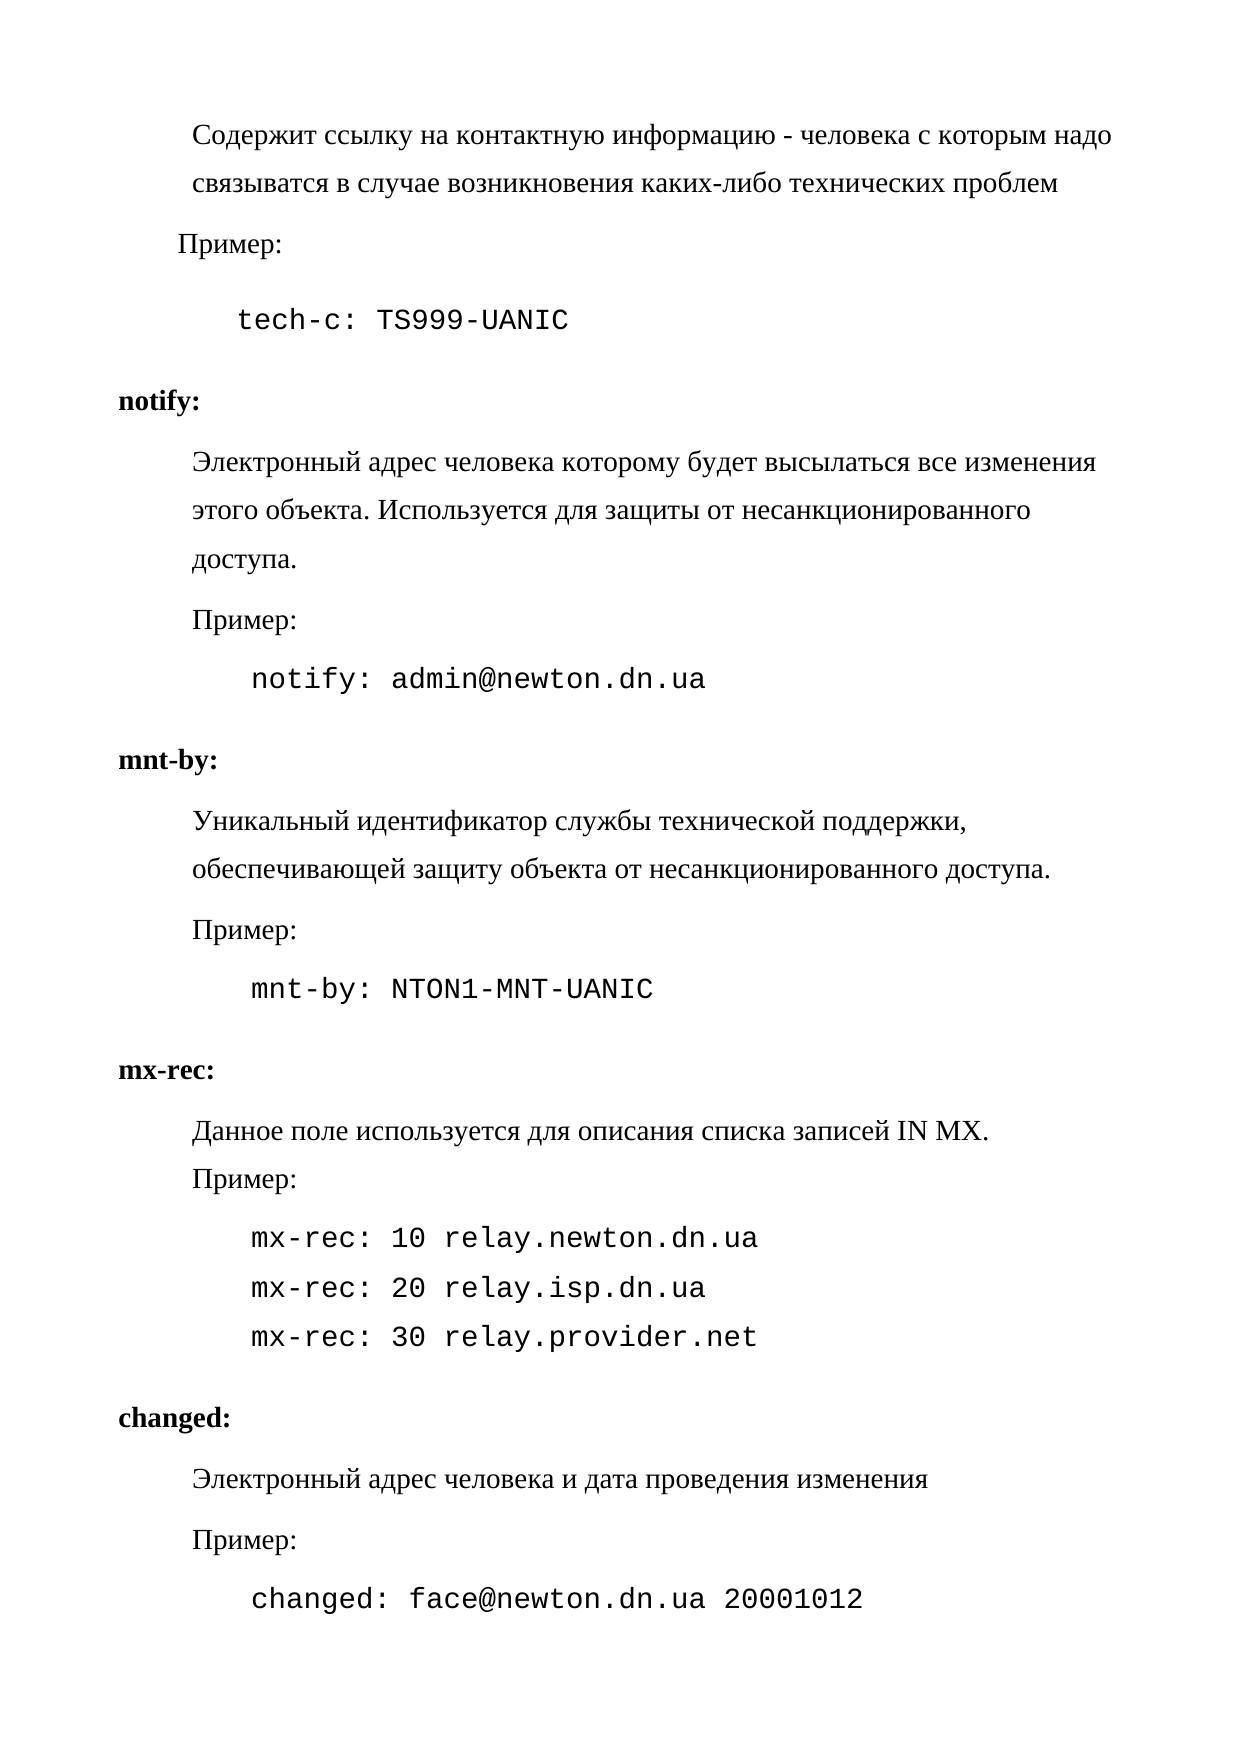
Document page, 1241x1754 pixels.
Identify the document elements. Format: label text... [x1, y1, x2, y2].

list changed: face@newton.dn.ua 20001012 [221, 1584, 1063, 1617]
text mnt-by: [118, 743, 1122, 775]
list mnt-by: NTON1-MNT-UANIC [221, 974, 1063, 1007]
list notify: admin@newton.dn.ua [221, 664, 1063, 697]
list Электронный адрес человека и дата проведения изменения [162, 1462, 1122, 1495]
list Электронный адрес человека которому будет высылаться все изменения этого объекта. Используется для защиты от несанкционированного доступа. [162, 445, 1122, 574]
list Содержит ссылку на контактную информацию - человека с которым надо связыватся в случае возникновения каких-либо технических проблем [162, 118, 1122, 199]
text changed: [118, 1401, 1122, 1434]
list mx-rec: 10 relay.newton.dn.ua mx-rec: 20 relay.isp.dn.ua mx-rec: 30 relay.provider.net [221, 1223, 1063, 1356]
text notify: [118, 384, 1122, 417]
list Пример: [162, 1523, 1122, 1556]
list Данное поле используется для описания списка записей IN MX. Пример: [162, 1114, 1122, 1195]
text mx-rec: [118, 1053, 1122, 1086]
text tech-c: TS999-UANIC [236, 305, 1004, 338]
text Пример: [177, 227, 1063, 260]
list Уникальный идентификатор службы технической поддержки, обеспечивающей защиту объекта от несанкционированного доступа. [162, 804, 1122, 885]
list Пример: [162, 913, 1122, 946]
list Пример: [162, 603, 1122, 635]
